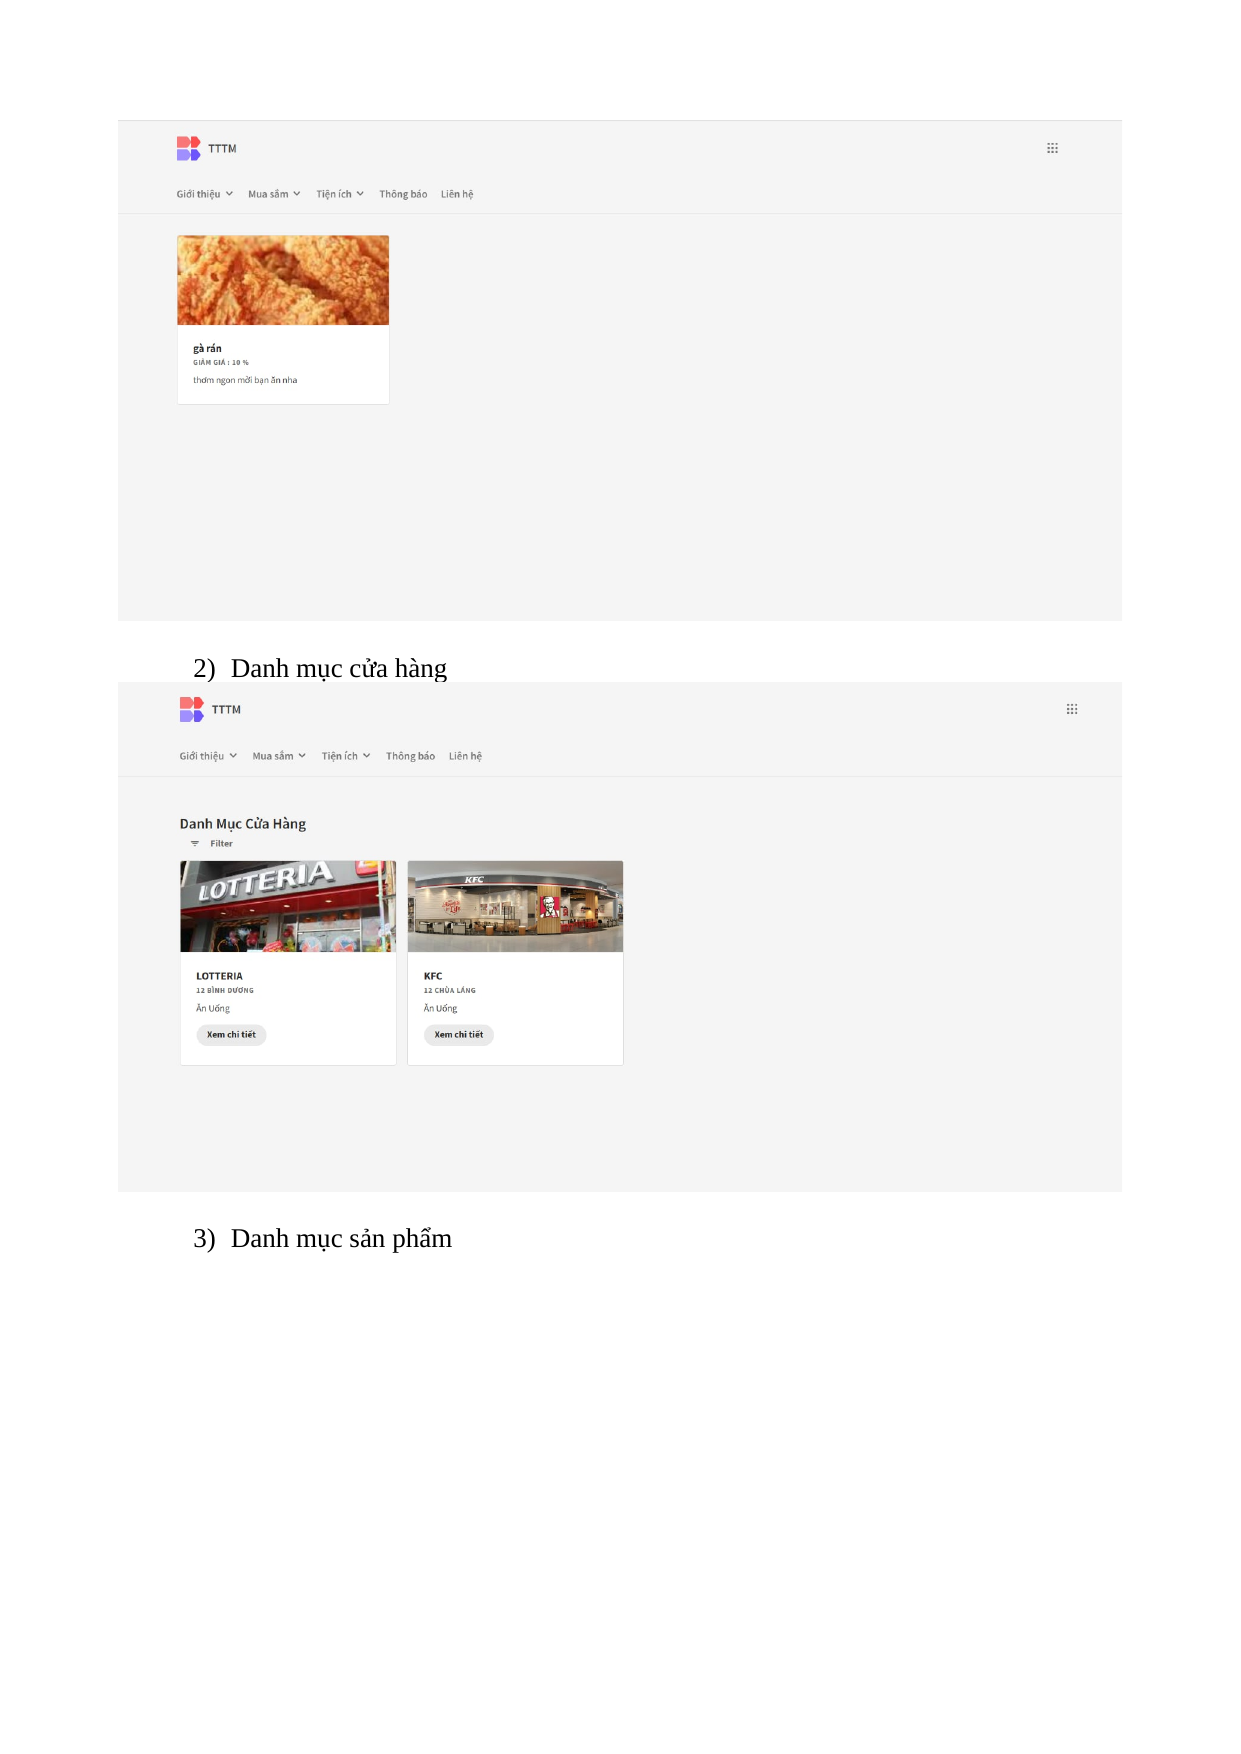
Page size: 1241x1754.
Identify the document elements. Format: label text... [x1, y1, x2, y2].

list Danh mục cửa hàng [193, 652, 1122, 682]
picture [118, 682, 1123, 1192]
list Danh mục sản phẩm [193, 1223, 1122, 1254]
picture [118, 118, 1123, 621]
